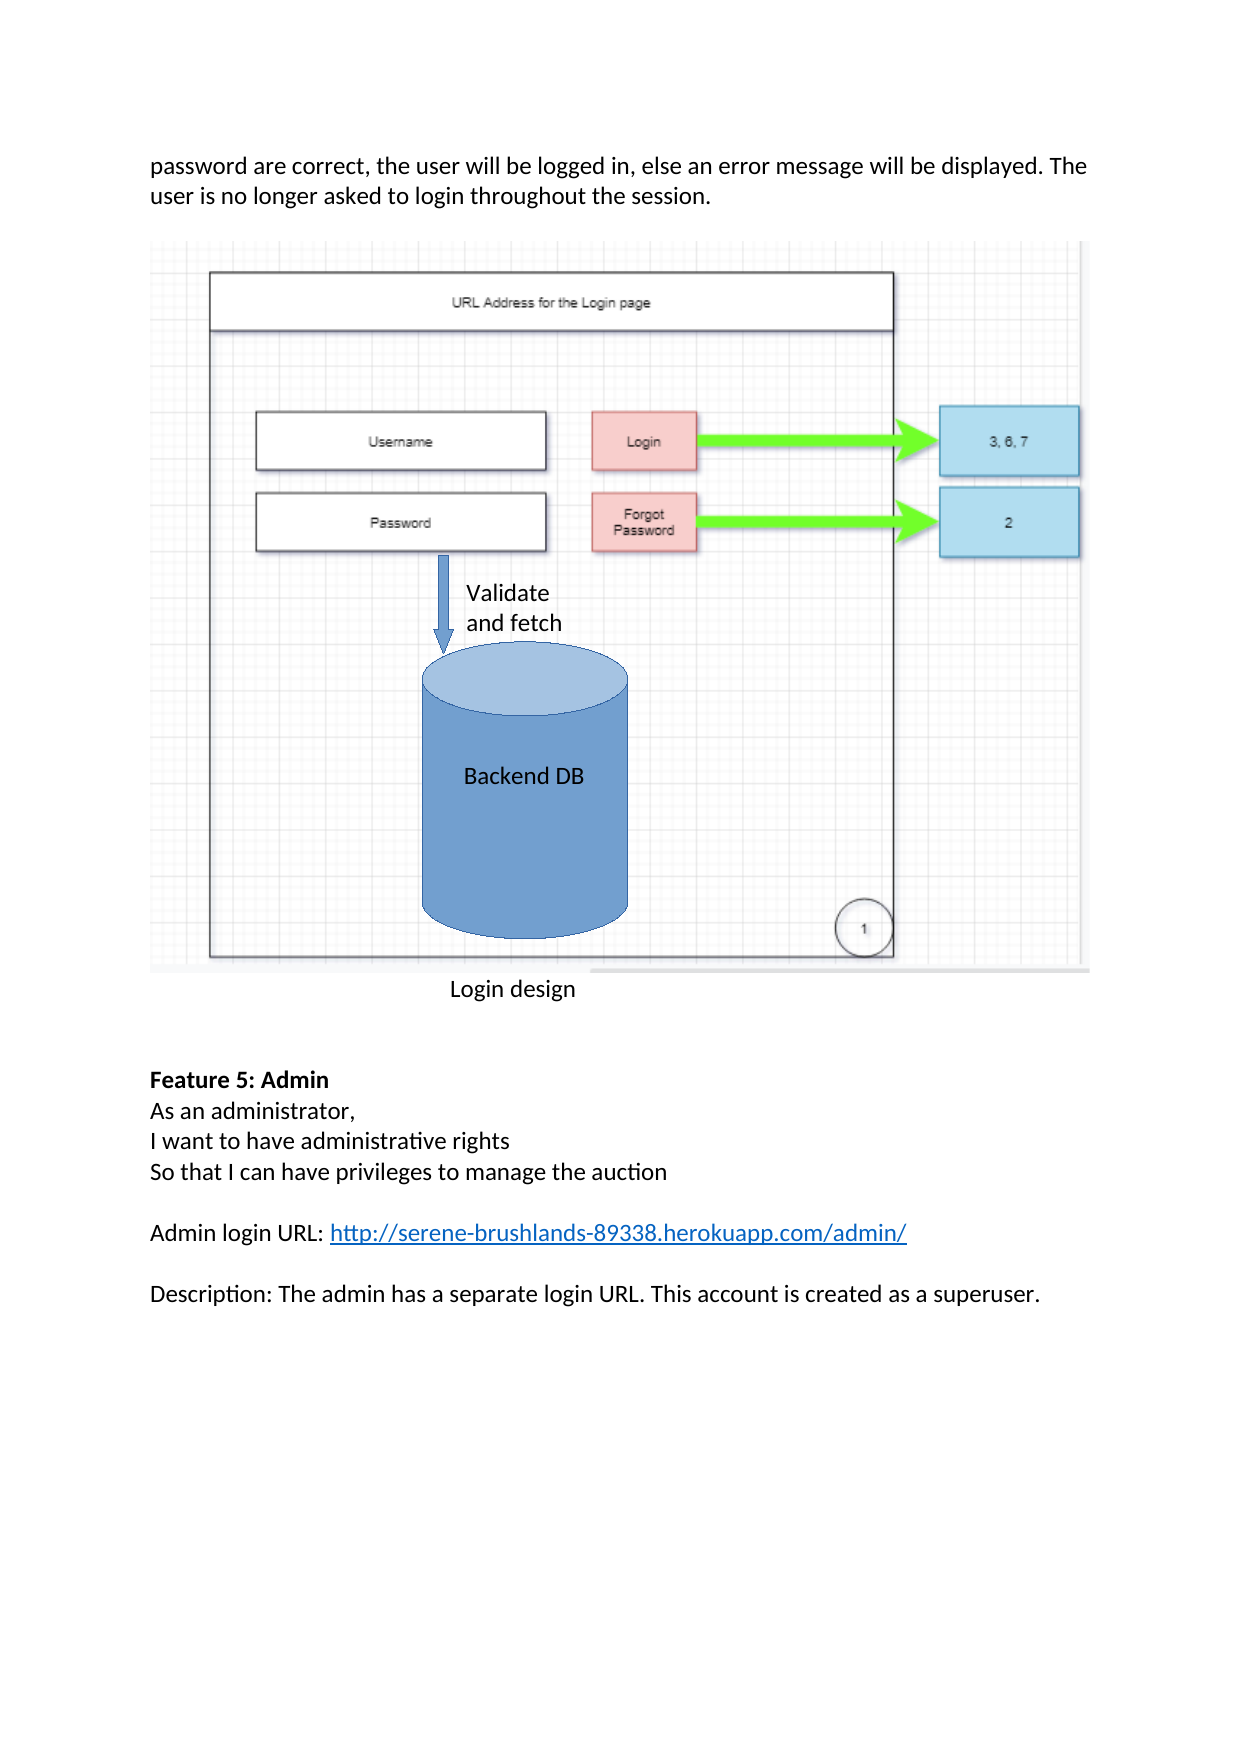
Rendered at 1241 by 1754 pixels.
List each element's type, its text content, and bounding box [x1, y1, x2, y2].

text So that I can have privileges to manage the auction [150, 1156, 1090, 1186]
picture [150, 241, 1090, 973]
text I want to have administrative rights [150, 1125, 1090, 1156]
text Feature 5: Admin [150, 1064, 1090, 1095]
text Description: The admin has a separate login URL. This account is created as a superuser. [150, 1278, 1090, 1308]
text Login design [150, 973, 1090, 1003]
text password are correct, the user will be logged in, else an error message will be displayed. The user is no longer asked to login throughout the session. [150, 150, 1090, 211]
text Admin login URL: http://serene-brushlands-89338.herokuapp.com/admin/ [150, 1217, 1090, 1247]
text As an administrator, [150, 1095, 1090, 1125]
